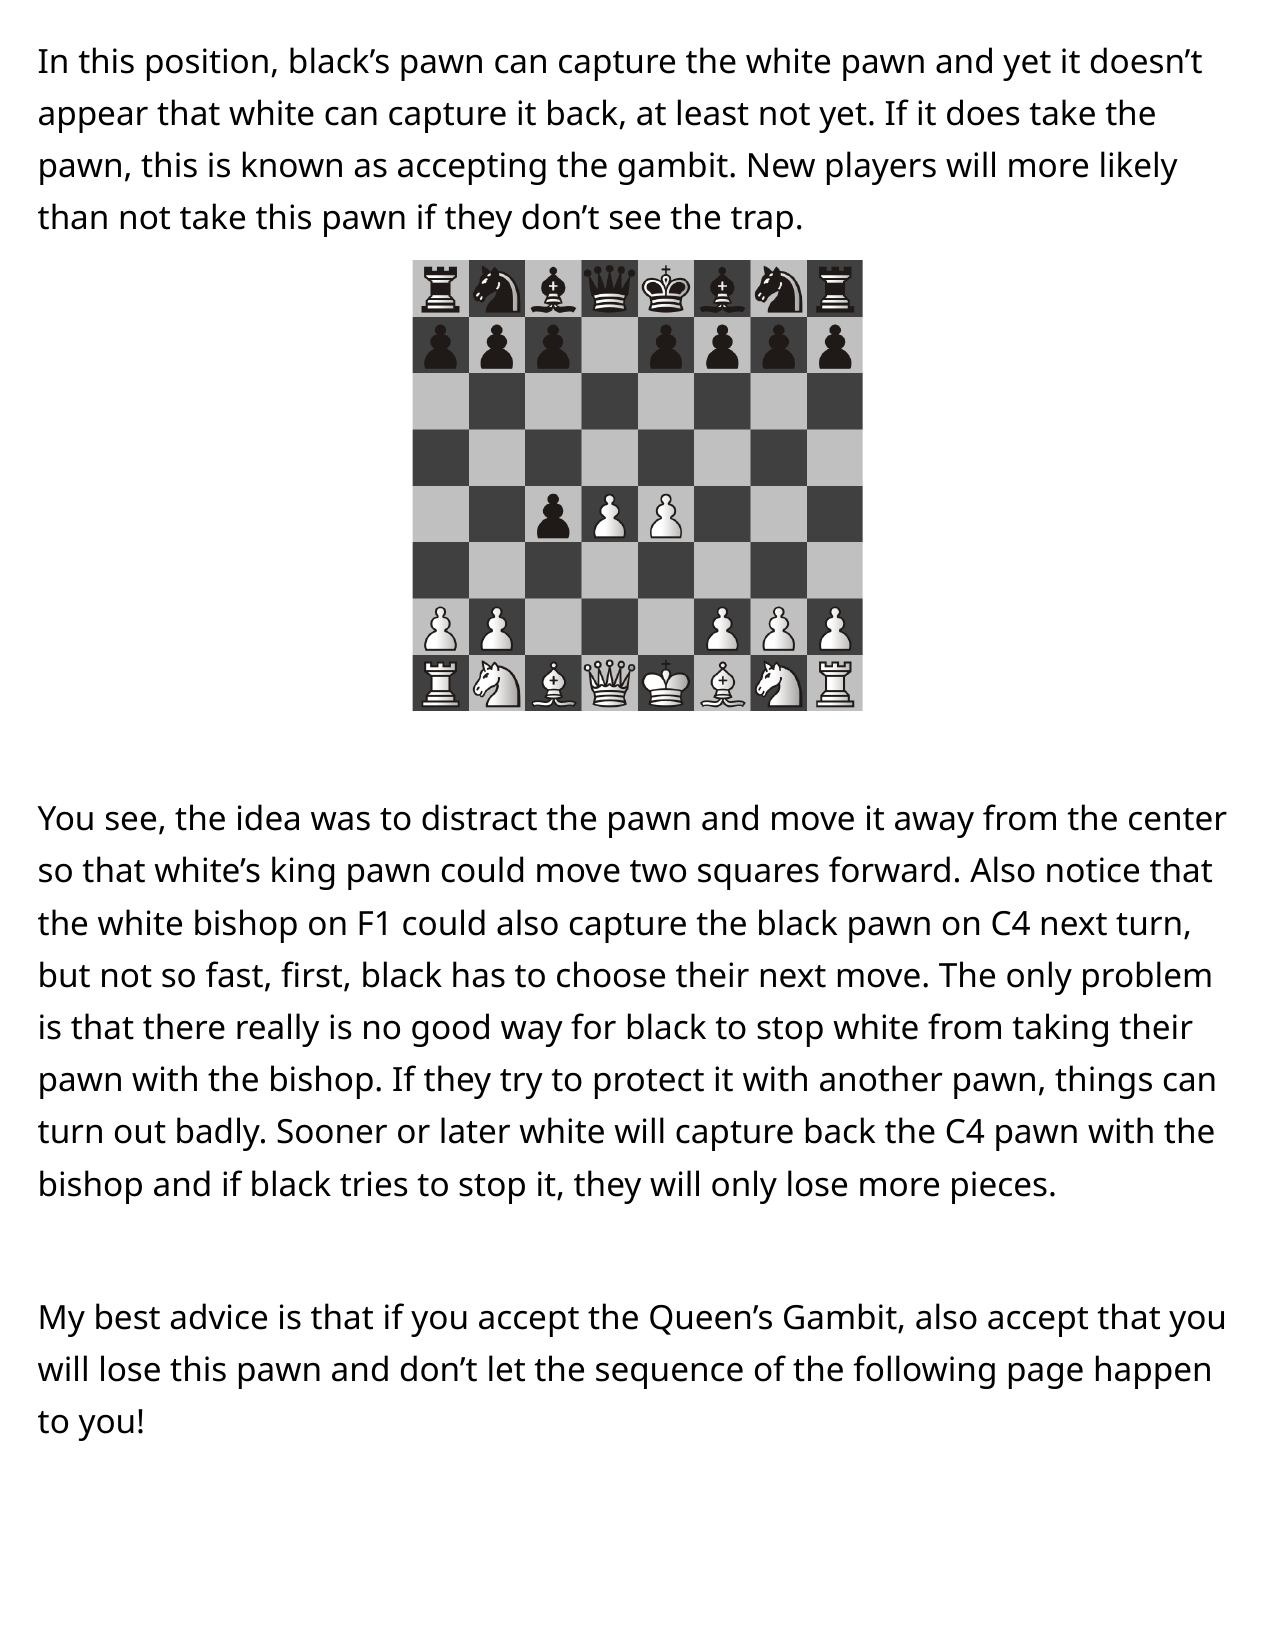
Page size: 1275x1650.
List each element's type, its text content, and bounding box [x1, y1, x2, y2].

text My best advice is that if you accept the Queen’s Gambit, also accept that you will lose this pawn and don’t let the sequence of the following page happen to you! [37, 1294, 1237, 1444]
text In this position, black’s pawn can capture the white pawn and yet it doesn’t appear that white can capture it back, at least not yet. If it does take the pawn, this is known as accepting the gambit. New players will more likely than not take this pawn if they don’t see the trap. [37, 37, 1237, 239]
picture [412, 260, 863, 711]
text You see, the idea was to distract the pawn and move it away from the center so that white’s king pawn could move two squares forward. Also notice that the white bishop on F1 could also capture the black pawn on C4 next turn, but not so fast, first, black has to choose their next move. The only problem is that there really is no good way for black to stop white from taking their pawn with the bishop. If they try to protect it with another pawn, things can turn out badly. Sooner or later white will capture back the C4 pawn with the bishop and if black tries to stop it, they will only lose more pieces. [37, 795, 1237, 1206]
